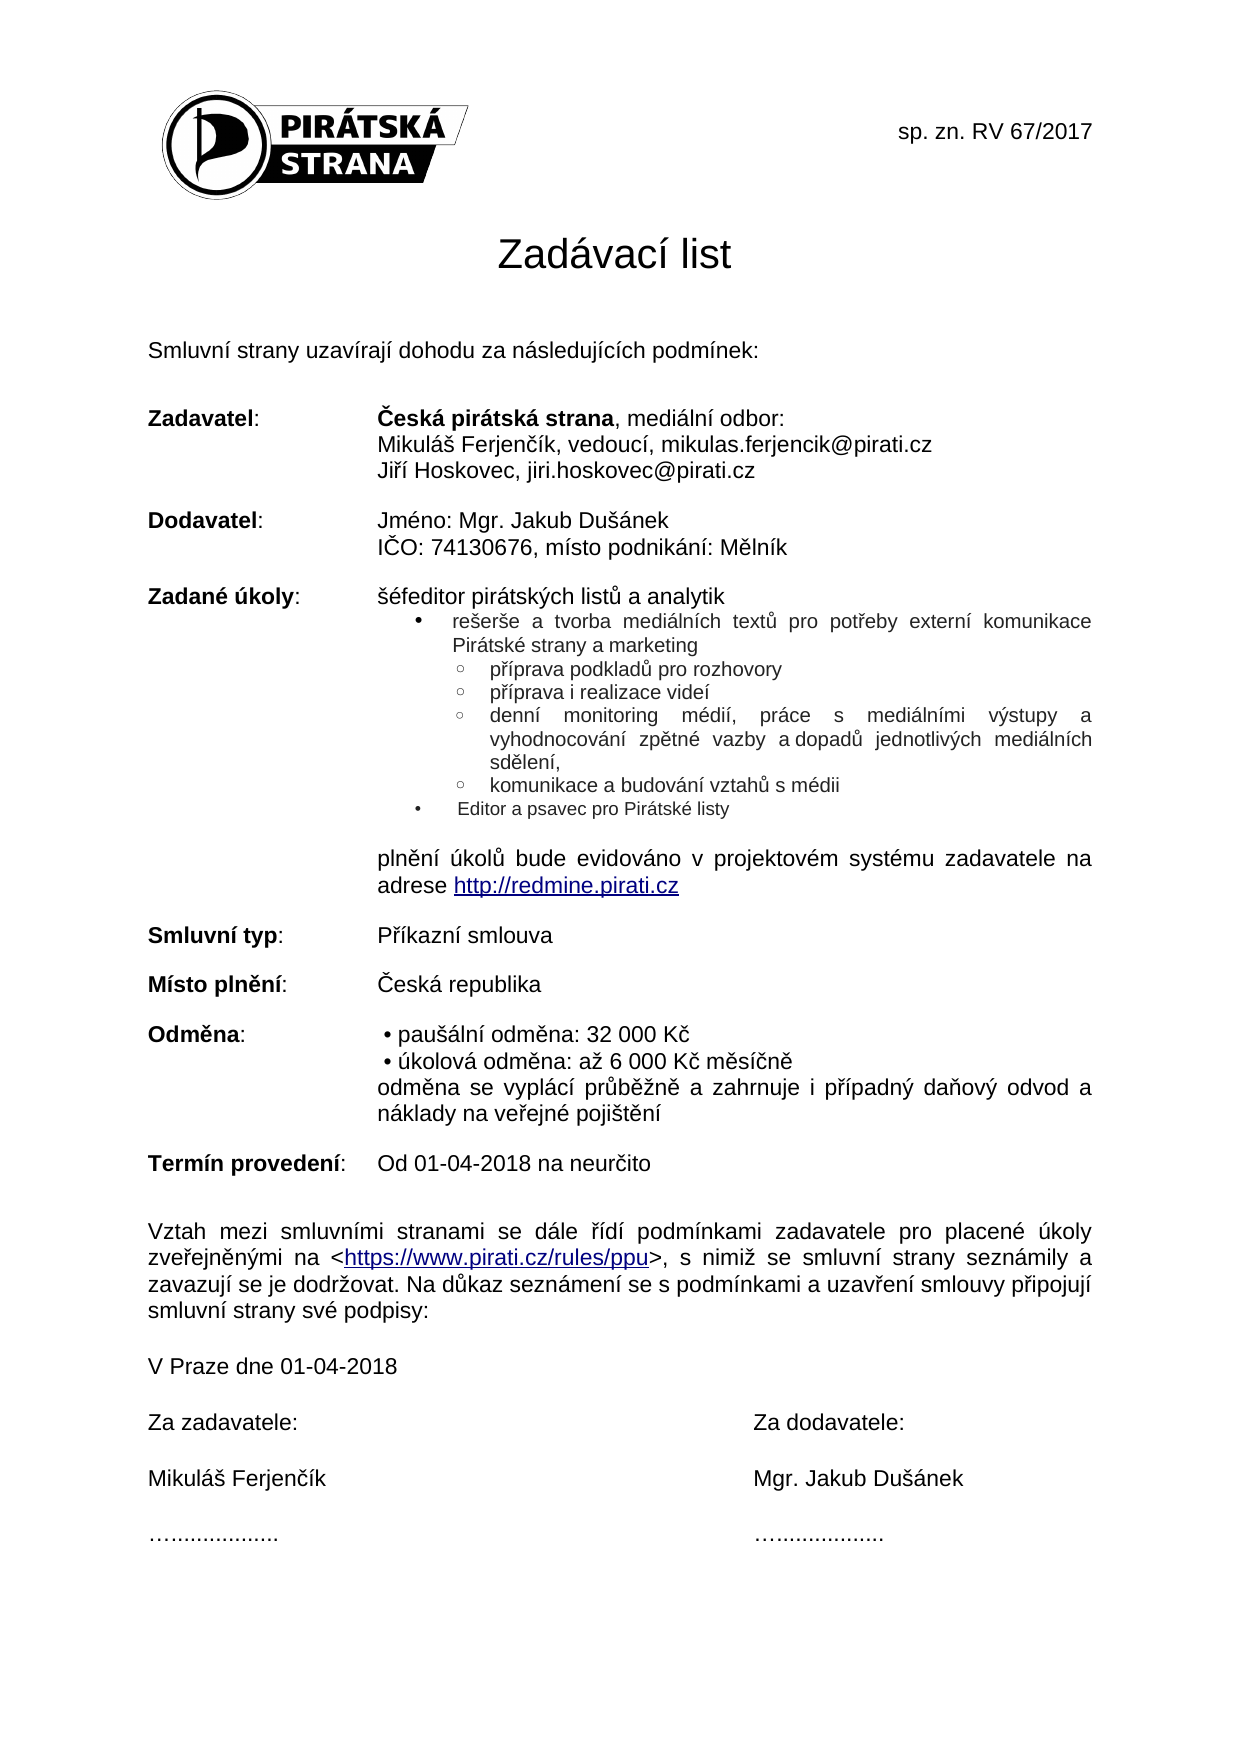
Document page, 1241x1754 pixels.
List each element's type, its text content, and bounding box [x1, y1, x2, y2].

table_cell Termín provedení: [148, 1139, 377, 1188]
table_cell Příkazní smlouva [377, 910, 1093, 960]
table_cell Jméno: Mgr. Jakub Dušánek IČO: 74130676, místo podnikání: Mělník [377, 495, 1093, 572]
text Mikuláš Ferjenčík Mgr. Jakub Dušánek [148, 1464, 1093, 1491]
table_cell Místo plnění: [148, 960, 377, 1009]
table_cell Dodavatel: [148, 495, 377, 572]
text Za zadavatele: Za dodavatele: [148, 1409, 1093, 1435]
text V Praze dne 01-04-2018 [148, 1353, 1093, 1379]
picture [147, 75, 483, 214]
table_cell šéfeditor pirátských listů a analytik rešerše a tvorba mediálních textů pro potřeby externí komunikace Pirátské strany a marketing příprava podkladů pro rozhovory příprava i realizace videí denní monitoring médií, práce s mediálními výstupy a vyhodnocování zpětné vazby a dopadů jednotlivých mediálních sdělení, komunikace a budování vztahů s médii Editor a psavec pro Pirátské listy plnění úkolů bude evidováno v projektovém systému zadavatele na adrese http://redmine.pirati.cz [377, 572, 1093, 910]
table_cell • paušální odměna: 32 000 Kč • úkolová odměna: až 6 000 Kč měsíčně odměna se vyplácí průběžně a zahrnuje i případný daňový odvod a náklady na veřejné pojištění [377, 1010, 1093, 1138]
subtitle Zadávací list [148, 230, 1093, 278]
text sp. zn. RV 67/2017 [483, 118, 1093, 144]
text Vztah mezi smluvními stranami se dále řídí podmínkami zadavatele pro placené úkoly zveřejněnými na <https://www.pirati.cz/rules/ppu>, s nimiž se smluvní strany seznámily a zavazují se je dodržovat. Na důkaz seznámení se s podmínkami a uzavření smlouvy připojují smluvní strany své podpisy: [148, 1218, 1093, 1323]
table_cell Odměna: [148, 1010, 377, 1138]
table_header Zadavatel: [148, 393, 377, 495]
table_cell Zadané úkoly: [148, 572, 377, 910]
text …................. …................. [148, 1520, 1093, 1547]
table_cell Smluvní typ: [148, 910, 377, 960]
table_cell Od 01-04-2018 na neurčito [377, 1139, 1093, 1188]
text Smluvní strany uzavírají dohodu za následujících podmínek: [148, 337, 1093, 363]
table_cell Česká republika [377, 960, 1093, 1009]
table_header Česká pirátská strana, mediální odbor: Mikuláš Ferjenčík, vedoucí, mikulas.ferjencik@pirati.cz Jiří Hoskovec, jiri.hoskovec@pirati.cz [377, 393, 1093, 495]
